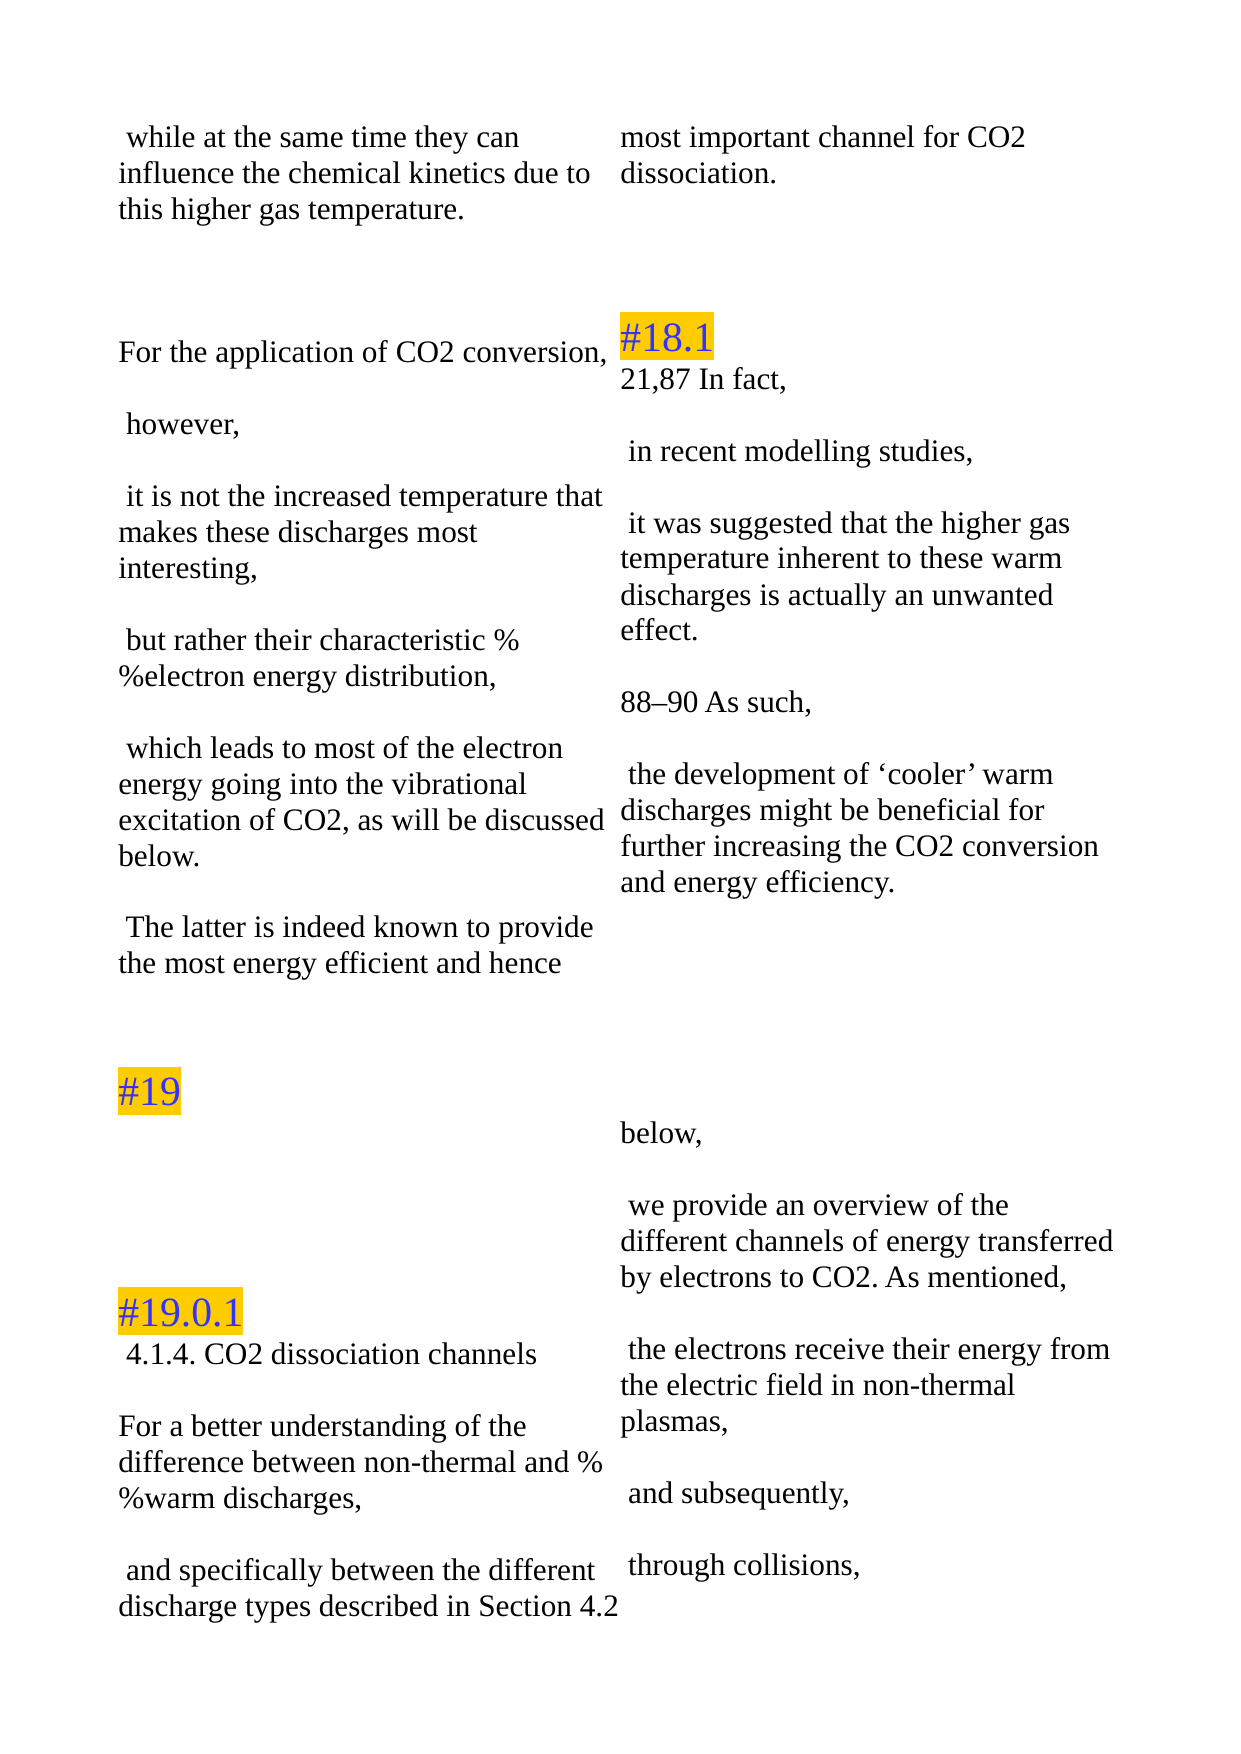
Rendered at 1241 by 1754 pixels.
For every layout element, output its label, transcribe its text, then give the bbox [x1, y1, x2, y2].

text 21,87 In fact, [620, 360, 1122, 396]
text it was suggested that the higher gas temperature inherent to these warm discharges is actually an unwanted effect. [620, 504, 1122, 648]
text and specifically between the different discharge types described in Section 4.2 [118, 1551, 620, 1623]
text we provide an overview of the different channels of energy transferred by electrons to CO2. As mentioned, [620, 1187, 1122, 1294]
text For a better understanding of the difference between non-thermal and %%warm discharges, [118, 1407, 620, 1515]
text the development of ‘cooler’ warm discharges might be beneficial for further increasing the CO2 conversion and energy efficiency. [620, 755, 1122, 899]
text in recent modelling studies, [620, 432, 1122, 468]
text while at the same time they can influence the chemical kinetics due to this higher gas temperature. [118, 118, 620, 226]
text #18.1 [620, 312, 1122, 360]
text For the application of CO2 conversion, [118, 334, 620, 370]
text #19 [118, 1067, 1122, 1115]
text 4.1.4. CO2 dissociation channels [118, 1335, 620, 1371]
text through collisions, [620, 1546, 1122, 1582]
text the electrons receive their energy from the electric field in non-thermal plasmas, [620, 1330, 1122, 1438]
text and subsequently, [620, 1474, 1122, 1510]
text The latter is indeed known to provide the most energy efficient and hence [118, 909, 620, 981]
text #19.0.1 [118, 1287, 620, 1335]
text most important channel for CO2 dissociation. [620, 118, 1122, 190]
text however, [118, 406, 620, 442]
text below, [620, 1115, 1122, 1151]
text but rather their characteristic %%electron energy distribution, [118, 621, 620, 693]
text which leads to most of the electron energy going into the vibrational excitation of CO2, as will be discussed below. [118, 729, 620, 873]
text 88–90 As such, [620, 683, 1122, 719]
text it is not the increased temperature that makes these discharges most interesting, [118, 477, 620, 585]
